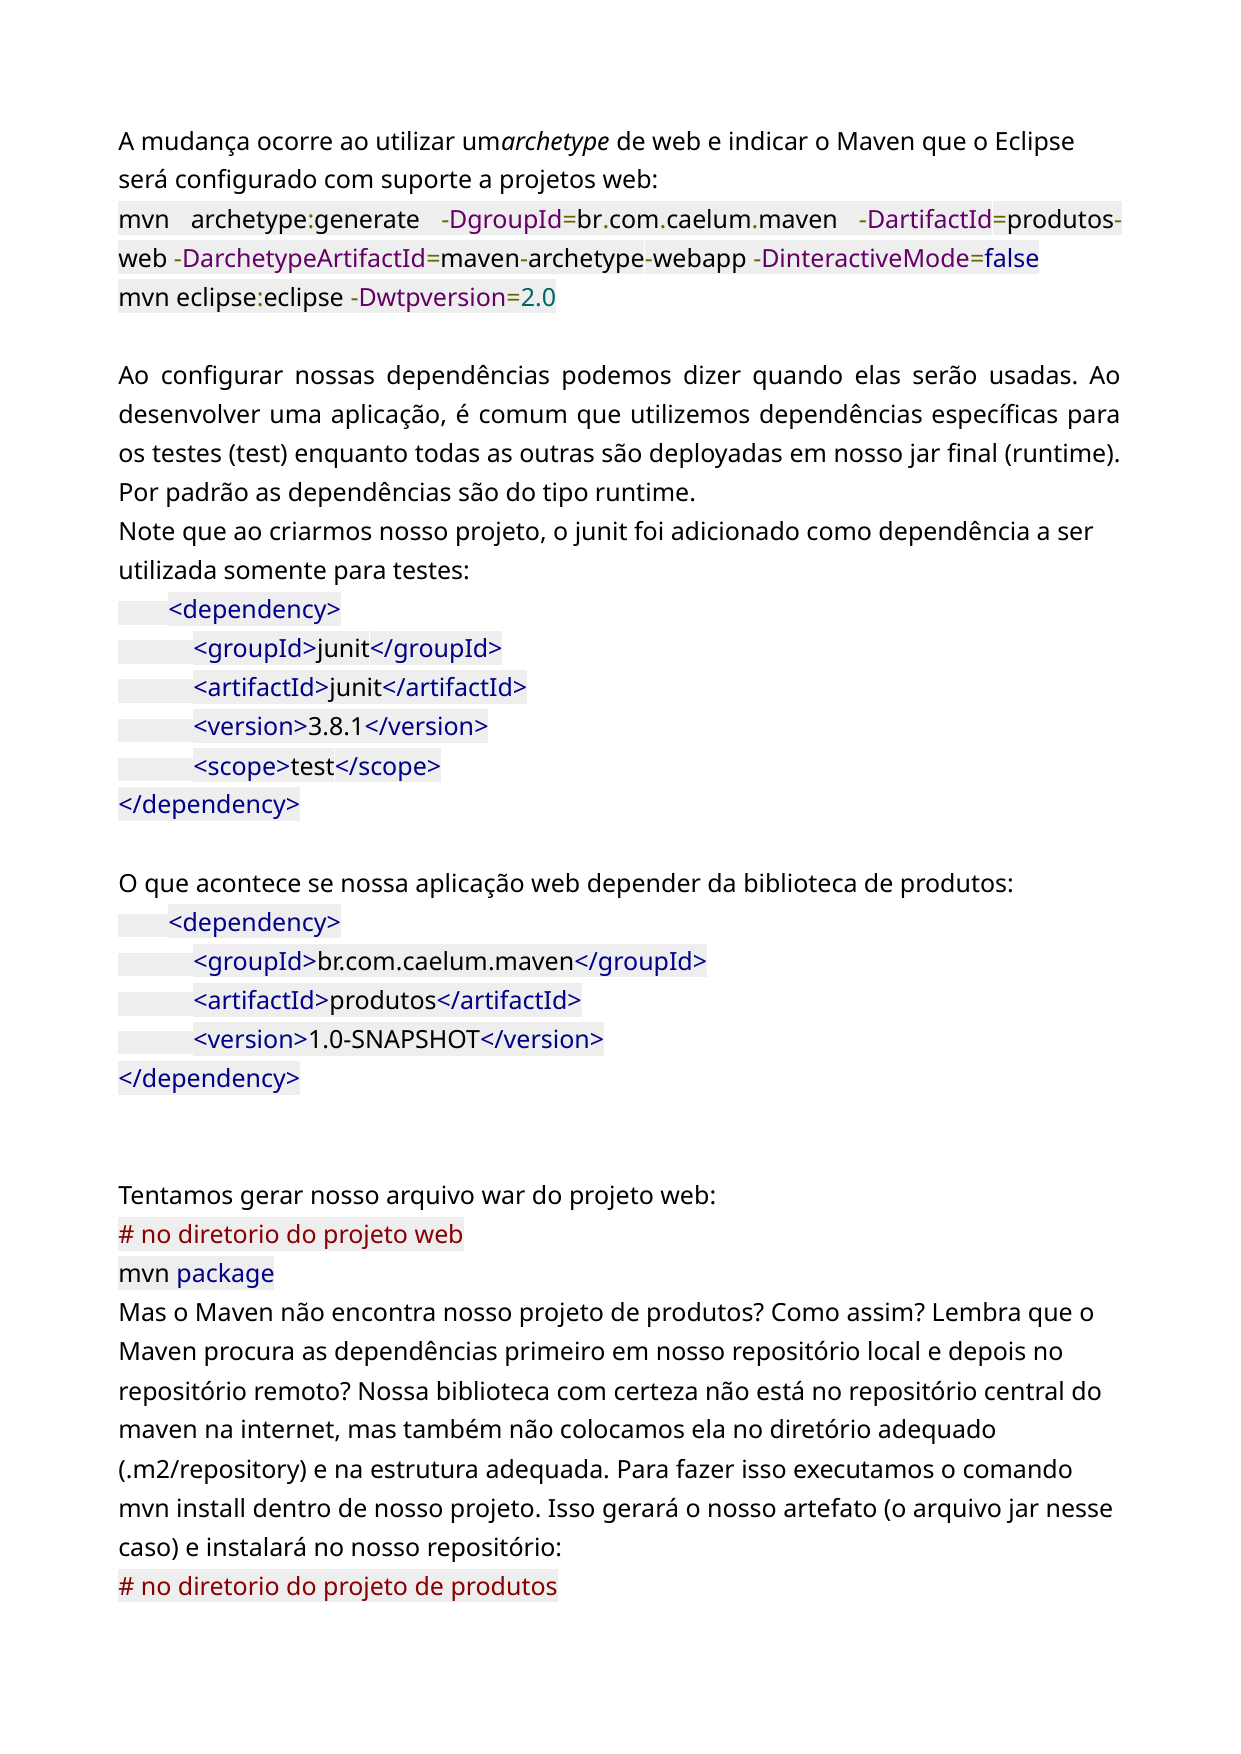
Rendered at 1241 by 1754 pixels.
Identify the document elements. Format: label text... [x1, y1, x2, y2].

text # no diretorio do projeto web [118, 1212, 1122, 1251]
text # no diretorio do projeto de produtos [118, 1563, 1122, 1602]
text Tentamos gerar nosso arquivo war do projeto web: [118, 1173, 1122, 1212]
text </dependency> [118, 782, 1122, 821]
text <dependency> [118, 899, 1122, 938]
text <dependency> [118, 587, 1122, 626]
text <groupId>br.com.caelum.maven</groupId> [118, 938, 1122, 977]
text mvn eclipse:eclipse -Dwtpversion=2.0 [118, 274, 1122, 313]
text </dependency> [118, 1056, 1122, 1095]
text O que acontece se nossa aplicação web depender da biblioteca de produtos: [118, 860, 1122, 899]
text Ao configurar nossas dependências podemos dizer quando elas serão usadas. Ao desenvolver uma aplicação, é comum que utilizemos dependências específicas para os testes (test) enquanto todas as outras são deployadas em nosso jar final (runtime). Por padrão as dependências são do tipo runtime. [118, 352, 1122, 509]
text <artifactId>junit</artifactId> [118, 665, 1122, 704]
text <groupId>junit</groupId> [118, 626, 1122, 665]
text <scope>test</scope> [118, 743, 1122, 782]
text mvn package [118, 1251, 1122, 1290]
text <artifactId>produtos</artifactId> [118, 977, 1122, 1017]
text A mudança ocorre ao utilizar umarchetype de web e indicar o Maven que o Eclipse será configurado com suporte a projetos web: [118, 118, 1122, 196]
text <version>3.8.1</version> [118, 704, 1122, 743]
text <version>1.0-SNAPSHOT</version> [118, 1017, 1122, 1056]
text Note que ao criarmos nosso projeto, o junit foi adicionado como dependência a ser utilizada somente para testes: [118, 509, 1122, 587]
text mvn archetype:generate -DgroupId=br.com.caelum.maven -DartifactId=produtos-web -DarchetypeArtifactId=maven-archetype-webapp -DinteractiveMode=false [118, 196, 1122, 274]
text Mas o Maven não encontra nosso projeto de produtos? Como assim? Lembra que o Maven procura as dependências primeiro em nosso repositório local e depois no repositório remoto? Nossa biblioteca com certeza não está no repositório central do maven na internet, mas também não colocamos ela no diretório adequado (.m2/repository) e na estrutura adequada. Para fazer isso executamos o comando mvn install dentro de nosso projeto. Isso gerará o nosso artefato (o arquivo jar nesse caso) e instalará no nosso repositório: [118, 1290, 1122, 1563]
